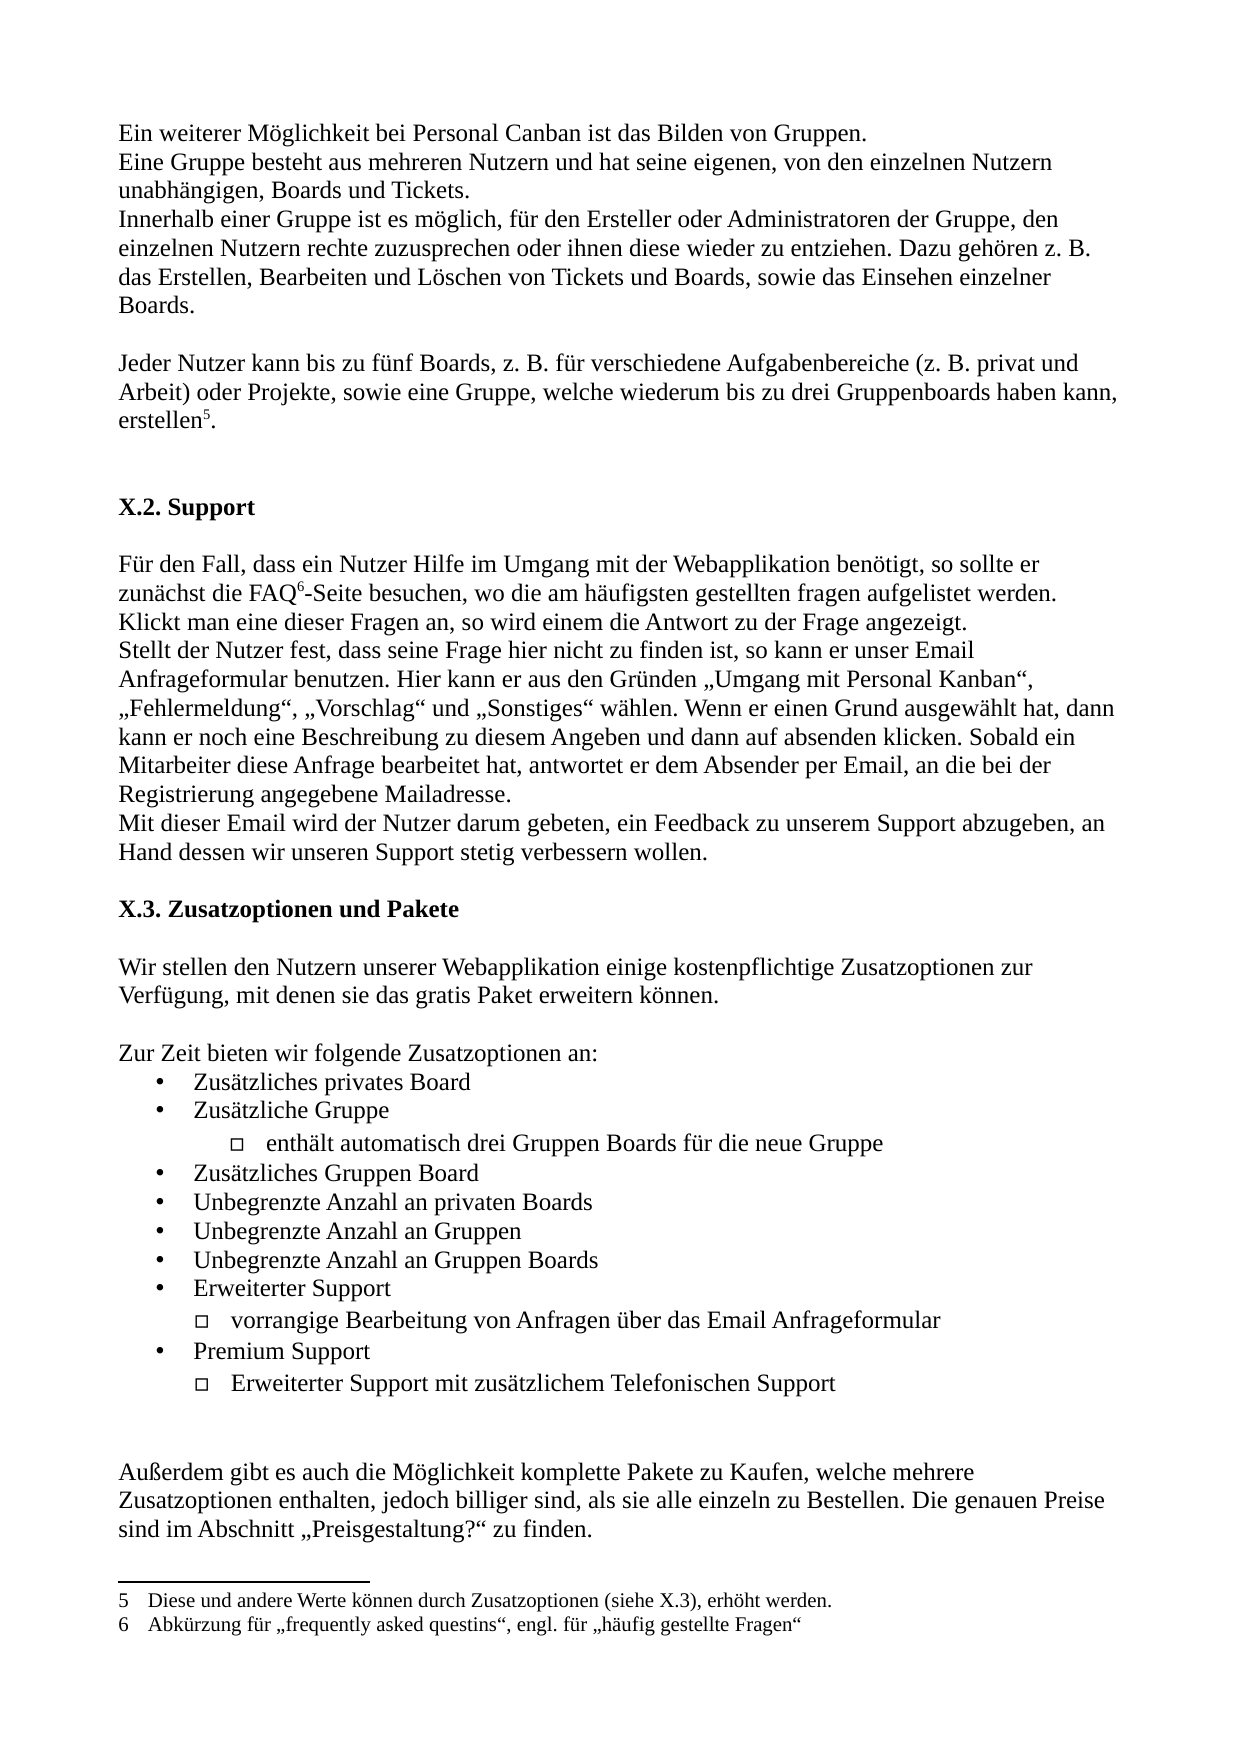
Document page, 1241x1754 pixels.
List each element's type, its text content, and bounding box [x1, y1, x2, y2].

text Eine Gruppe besteht aus mehreren Nutzern und hat seine eigenen, von den einzelnen Nutzern unabhängigen, Boards und Tickets. [118, 147, 1122, 204]
list vorrangige Bearbeitung von Anfragen über das Email Anfrageformular [193, 1302, 1122, 1336]
text Mit dieser Email wird der Nutzer darum gebeten, ein Feedback zu unserem Support abzugeben, an Hand dessen wir unseren Support stetig verbessern wollen. [118, 808, 1122, 866]
text Innerhalb einer Gruppe ist es möglich, für den Ersteller oder Administratoren der Gruppe, den einzelnen Nutzern rechte zuzusprechen oder ihnen diese wieder zu entziehen. Dazu gehören z. B. das Erstellen, Bearbeiten und Löschen von Tickets und Boards, sowie das Einsehen einzelner Boards. [118, 204, 1122, 319]
list Zusätzliche Gruppe [156, 1096, 1122, 1124]
text X.3. Zusatzoptionen und Pakete [118, 894, 1122, 923]
text Wir stellen den Nutzern unserer Webapplikation einige kostenpflichtige Zusatzoptionen zur Verfügung, mit denen sie das gratis Paket erweitern können. [118, 952, 1122, 1009]
text Jeder Nutzer kann bis zu fünf Boards, z. B. für verschiedene Aufgabenbereiche (z. B. privat und Arbeit) oder Projekte, sowie eine Gruppe, welche wiederum bis zu drei Gruppenboards haben kann, erstellen. [118, 348, 1122, 434]
list Unbegrenzte Anzahl an Gruppen [156, 1216, 1122, 1245]
list Unbegrenzte Anzahl an Gruppen Boards [156, 1245, 1122, 1273]
text Für den Fall, dass ein Nutzer Hilfe im Umgang mit der Webapplikation benötigt, so sollte er zunächst die FAQ-Seite besuchen, wo die am häufigsten gestellten fragen aufgelistet werden. Klickt man eine dieser Fragen an, so wird einem die Antwort zu der Frage angezeigt. [118, 549, 1122, 636]
text Ein weiterer Möglichkeit bei Personal Canban ist das Bilden von Gruppen. [118, 118, 1122, 147]
text Diese und andere Werte können durch Zusatzoptionen (siehe X.3), erhöht werden. [118, 1588, 1122, 1612]
text Außerdem gibt es auch die Möglichkeit komplette Pakete zu Kaufen, welche mehrere Zusatzoptionen enthalten, jedoch billiger sind, als sie alle einzeln zu Bestellen. Die genauen Preise sind im Abschnitt „Preisgestaltung?“ zu finden. [118, 1457, 1122, 1543]
list Premium Support [156, 1336, 1122, 1365]
list Zusätzliches Gruppen Board [156, 1158, 1122, 1187]
list Erweiterter Support mit zusätzlichem Telefonischen Support [193, 1365, 1122, 1399]
list enthält automatisch drei Gruppen Boards für die neue Gruppe [228, 1124, 1122, 1158]
text Stellt der Nutzer fest, dass seine Frage hier nicht zu finden ist, so kann er unser Email Anfrageformular benutzen. Hier kann er aus den Gründen „Umgang mit Personal Kanban“, „Fehlermeldung“, „Vorschlag“ und „Sonstiges“ wählen. Wenn er einen Grund ausgewählt hat, dann kann er noch eine Beschreibung zu diesem Angeben und dann auf absenden klicken. Sobald ein Mitarbeiter diese Anfrage bearbeitet hat, antwortet er dem Absender per Email, an die bei der Registrierung angegebene Mailadresse. [118, 636, 1122, 808]
list Erweiterter Support [156, 1273, 1122, 1302]
text Abkürzung für „frequently asked questins“, engl. für „häufig gestellte Fragen“ [118, 1612, 1122, 1636]
list Unbegrenzte Anzahl an privaten Boards [156, 1187, 1122, 1216]
text Zur Zeit bieten wir folgende Zusatzoptionen an: [118, 1038, 1122, 1067]
text X.2. Support [118, 492, 1122, 521]
list Zusätzliches privates Board [156, 1067, 1122, 1096]
